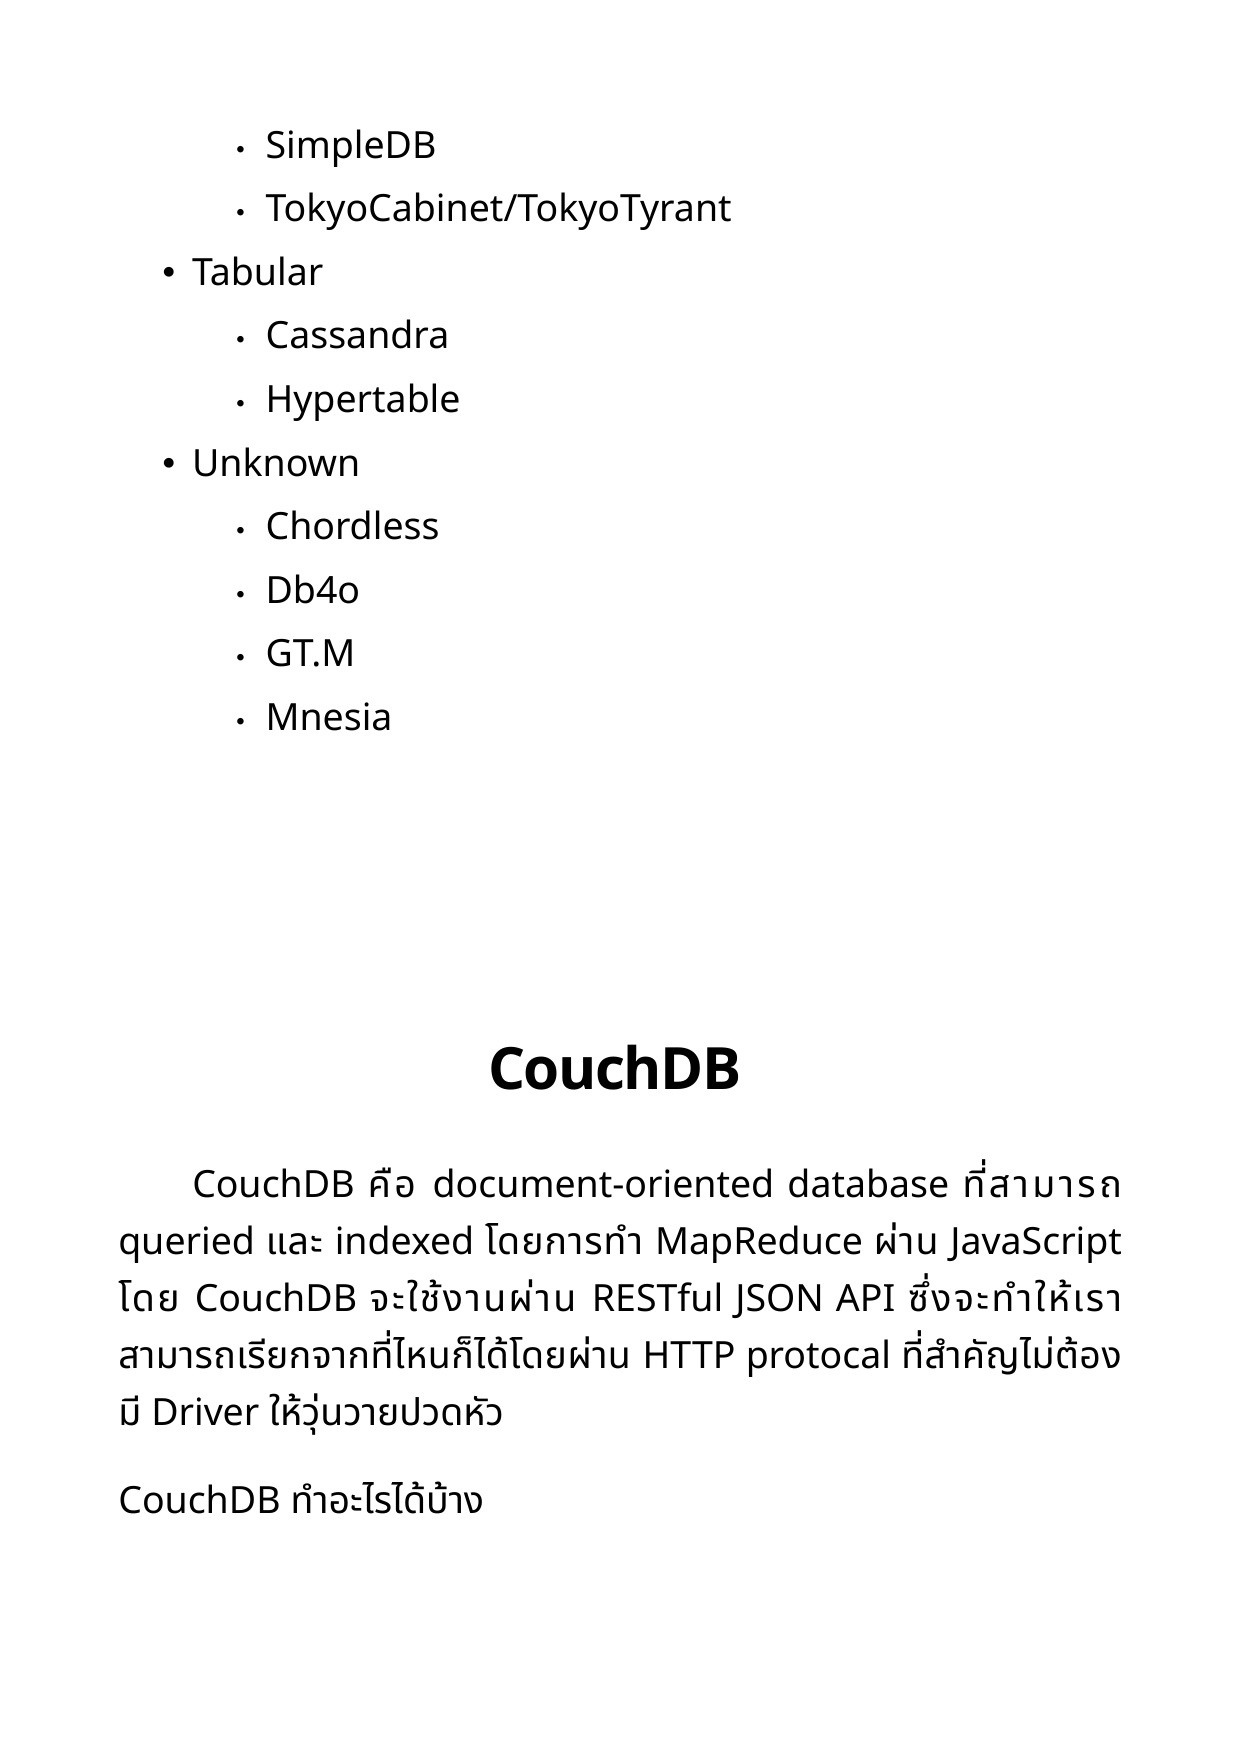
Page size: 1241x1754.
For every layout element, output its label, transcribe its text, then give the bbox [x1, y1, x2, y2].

text CouchDB ทำอะไรได้บ้าง [118, 1474, 1122, 1531]
list Db4o [236, 563, 1122, 614]
list Unknown [162, 436, 1122, 487]
list SimpleDB [236, 118, 1122, 169]
subtitle CouchDB [118, 1027, 1122, 1107]
list Chordless [236, 499, 1122, 550]
text CouchDB คือ document-oriented database ที่สามารถ queried และ indexed โดยการทำ MapReduce ผ่าน JavaScript โดย CouchDB จะใช้งานผ่าน RESTful JSON API ซึ่งจะทำให้เราสามารถเรียกจากที่ไหนก็ได้โดยผ่าน HTTP protocal ที่สำคัญไม่ต้องมี Driver ให้วุ่นวายปวดหัว [118, 1158, 1122, 1442]
list GT.M [236, 626, 1122, 677]
list TokyoCabinet/TokyoTyrant [236, 182, 1122, 233]
list Mnesia [236, 690, 1122, 741]
list Cassandra [236, 309, 1122, 360]
list Tabular [162, 245, 1122, 296]
list Hypertable [236, 372, 1122, 423]
